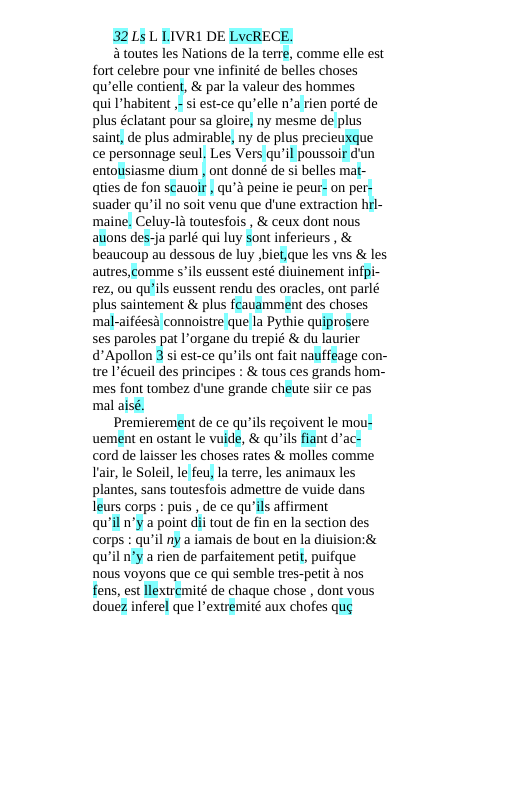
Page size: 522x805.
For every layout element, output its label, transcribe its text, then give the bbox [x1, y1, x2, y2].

text Premierement de ce qu’ils reçoivent le mou- uement en ostant le vuide, & qu’ils fiant d’ac- cord de laisser les choses rates & molles comme l'air, le Soleil, le feu, la terre, les animaux les plantes, sans toutesfois admettre de vuide dans leurs corps : puis , de ce qu’ils affirment qu’il n’y a point dii tout de fin en la section des corps : qu’il ny a iamais de bout en la diuision:& qu’il n’y a rien de parfaitement petit, puifque nous voyons que ce qui semble tres-petit à nos fens, est llextrcmité de chaque chose , dont vous douez inferel que l’extremité aux chofes quç [92, 413, 477, 615]
text à toutes les Nations de la terre, comme elle est fort celebre pour vne infinité de belles choses qu’elle contient, & par la valeur des hommes qui l’habitent ,- si est-ce qu’elle n’a rien porté de plus éclatant pour sa gloire, ny mesme de plus saint, de plus admirable, ny de plus precieuxque ce personnage seul. Les Vers qu’il poussoir d'un entousiasme dium , ont donné de si belles mat- qties de fon scauoir , qu’à peine ie peur- on per- suader qu’il no soit venu que d'une extraction hrl- maine. Celuy-là toutesfois , & ceux dont nous auons des-ja parlé qui luy sont inferieurs , & beaucoup au dessous de luy ,biet,que les vns & les autres,comme s’ils eussent esté diuinement infpi- rez, ou qu’ils eussent rendu des oracles, ont parlé plus saintement & plus fcauamment des choses mal-aiféesà connoistre que la Pythie quiprosere ses paroles pat l’organe du trepié & du laurier d’Apollon 3 si est-ce qu’ils ont fait nauffeage con- tre l’écueil des principes : & tous ces grands hom- mes font tombez d'une grande cheute siir ce pas mal aisé. [92, 44, 477, 413]
text 32 Ls L I.IVR1 DE LvcRECE. [92, 28, 477, 44]
